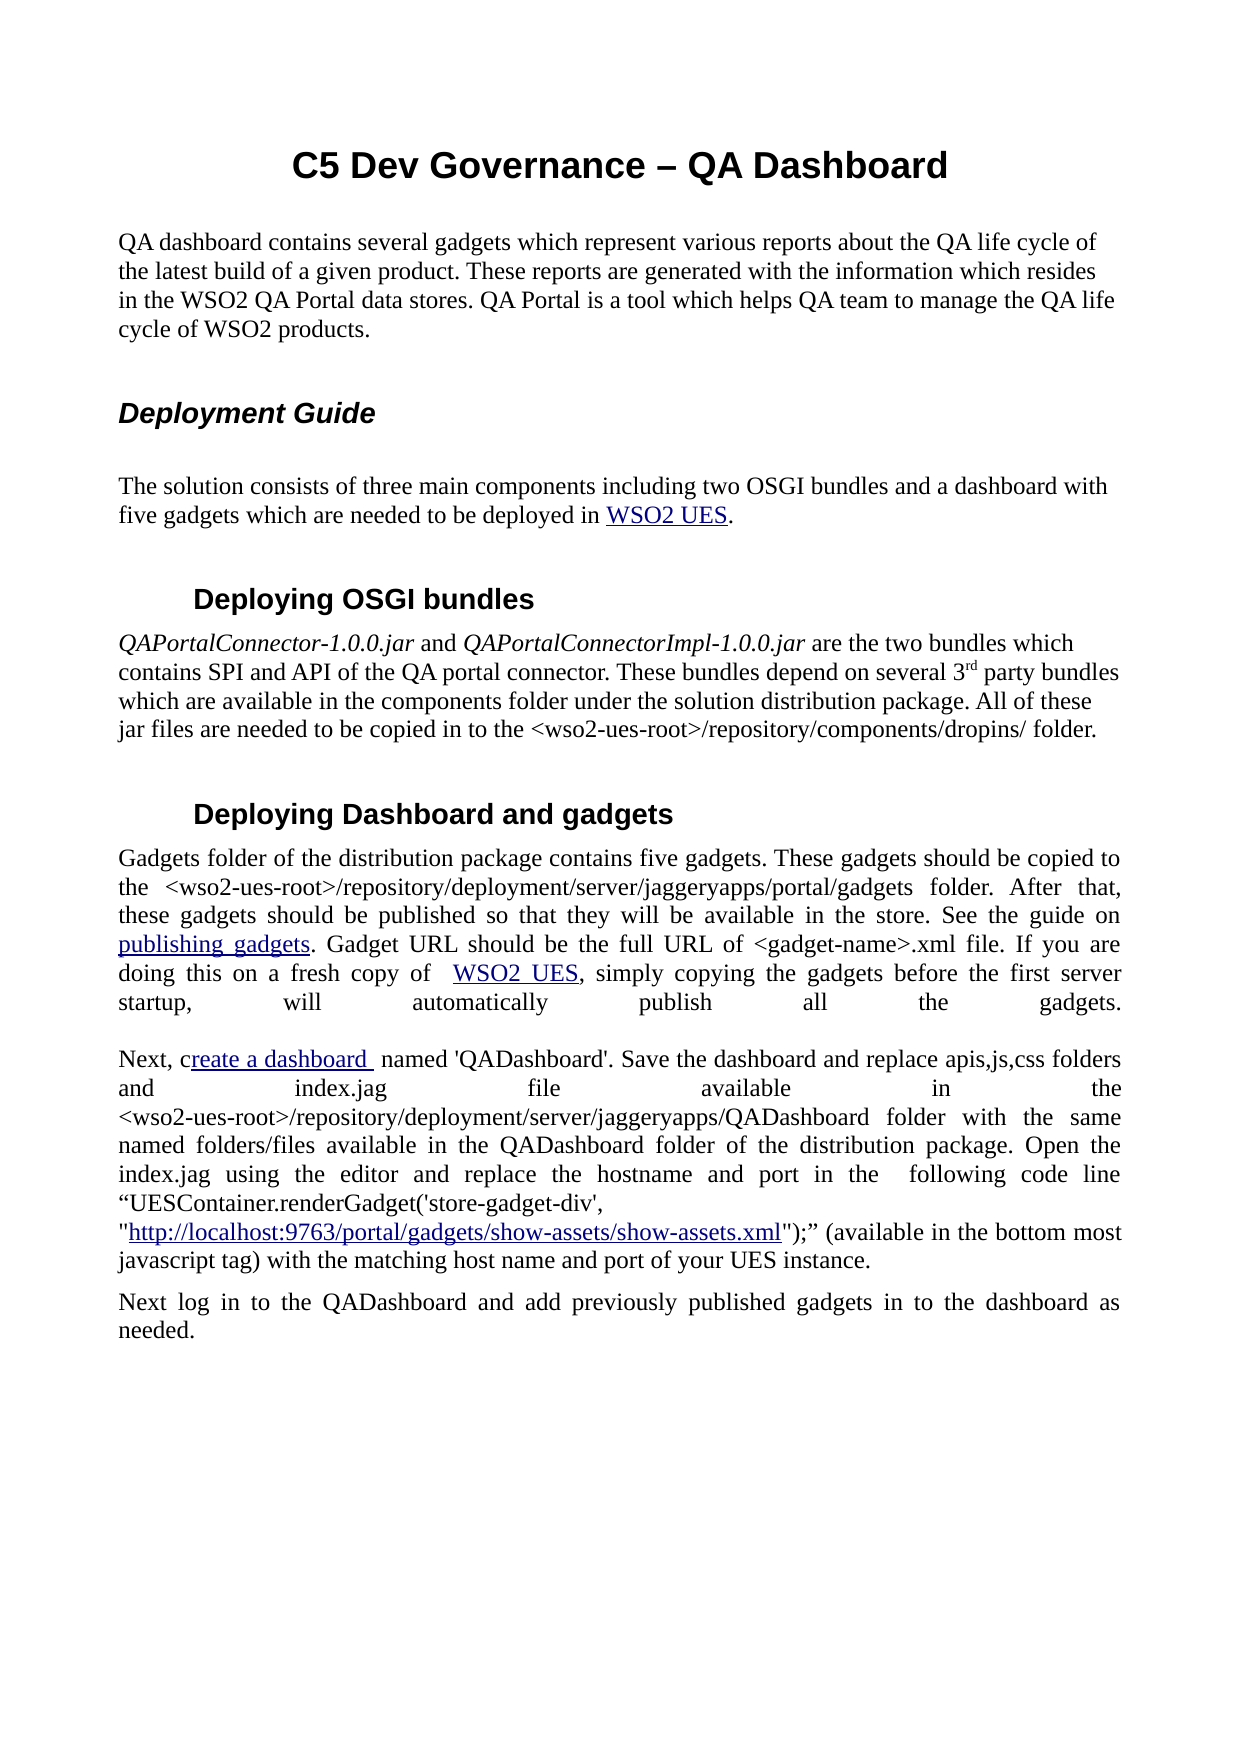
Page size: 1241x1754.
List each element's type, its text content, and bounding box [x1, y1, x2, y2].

subtitle Deploying Dashboard and gadgets [118, 797, 1122, 831]
subtitle Deploying OSGI bundles [118, 582, 1122, 616]
title C5 Dev Governance – QA Dashboard [118, 143, 1122, 186]
text Next log in to the QADashboard and add previously published gadgets in to the dashboard as needed. [118, 1287, 1122, 1344]
text Gadgets folder of the distribution package contains five gadgets. These gadgets should be copied to the <wso2-ues-root>/repository/deployment/server/jaggeryapps/portal/gadgets folder. After that, these gadgets should be published so that they will be available in the store. See the guide on publishing gadgets. Gadget URL should be the full URL of <gadget-name>.xml file. If you are doing this on a fresh copy of WSO2 UES, simply copying the gadgets before the first server startup, will automatically publish all the gadgets. Next, create a dashboard named 'QADashboard'. Save the dashboard and replace apis,js,css folders and index.jag file available in the <wso2-ues-root>/repository/deployment/server/jaggeryapps/QADashboard folder with the same named folders/files available in the QADashboard folder of the distribution package. Open the index.jag using the editor and replace the hostname and port in the following code line “UESContainer.renderGadget('store-gadget-div', "http://localhost:9763/portal/gadgets/show-assets/show-assets.xml");” (available in the bottom most javascript tag) with the matching host name and port of your UES instance. [118, 843, 1122, 1274]
text QA dashboard contains several gadgets which represent various reports about the QA life cycle of the latest build of a given product. These reports are generated with the information which resides in the WSO2 QA Portal data stores. QA Portal is a tool which helps QA team to manage the QA life cycle of WSO2 products. [118, 227, 1122, 342]
text The solution consists of three main components including two OSGI bundles and a dashboard with five gadgets which are needed to be deployed in WSO2 UES. [118, 471, 1122, 557]
subtitle Deployment Guide [118, 396, 1122, 430]
text QAPortalConnector-1.0.0.jar and QAPortalConnectorImpl-1.0.0.jar are the two bundles which contains SPI and API of the QA portal connector. These bundles depend on several 3rd party bundles which are available in the components folder under the solution distribution package. All of these jar files are needed to be copied in to the <wso2-ues-root>/repository/components/dropins/ folder. [118, 628, 1122, 743]
